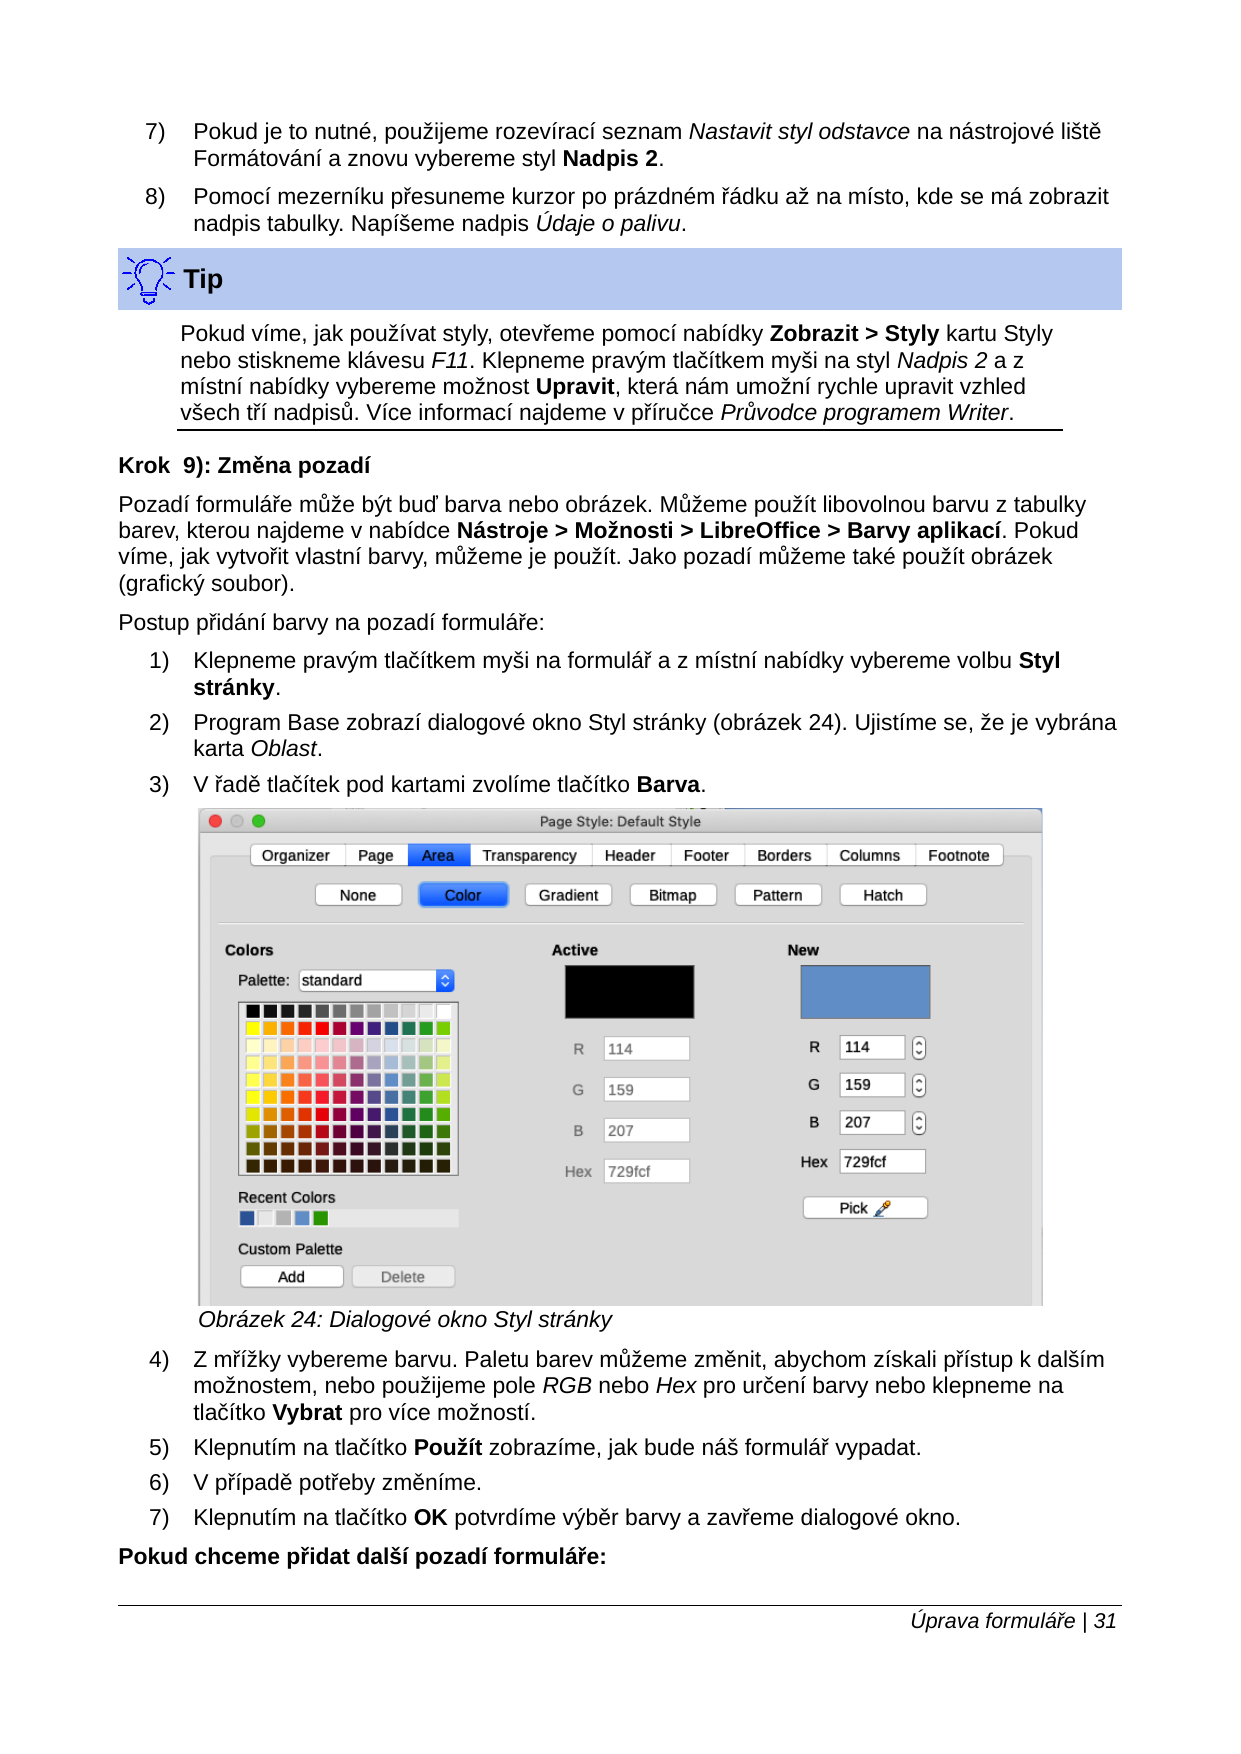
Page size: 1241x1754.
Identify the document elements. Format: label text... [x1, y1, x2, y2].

text Krok 9: Změna pozadí [118, 452, 1122, 478]
text Pokud chceme přidat další pozadí formuláře: [118, 1543, 1122, 1569]
list Pomocí mezerníku přesuneme kurzor po prázdném řádku až na místo, kde se má zobrazit nadpis tabulky. Napíšeme nadpis Údaje o palivu. [165, 183, 1122, 236]
list Klepnutím na tlačítko OK potvrdíme výběr barvy a zavřeme dialogové okno. [169, 1504, 1122, 1531]
list Klepnutím na tlačítko Použít zobrazíme, jak bude náš formulář vypadat. [169, 1434, 1122, 1460]
subtitle Tip [118, 248, 1122, 310]
list Program Base zobrazí dialogové okno Styl stránky (obrázek 24). Ujistíme se, že je vybrána karta Oblast. [169, 709, 1122, 762]
list Z mřížky vybereme barvu. Paletu barev můžeme změnit, abychom získali přístup k dalším možnostem, nebo použijeme pole RGB nebo Hex pro určení barvy nebo klepneme na tlačítko Vybrat pro více možností. [169, 1346, 1122, 1425]
picture [119, 249, 179, 309]
text Obrázek 24: Dialogové okno Styl stránky [198, 1306, 1042, 1332]
list Pokud je to nutné, použijeme rozevírací seznam Nastavit styl odstavce na nástrojové liště Formátování a znovu vybereme styl Nadpis 2. [165, 118, 1122, 171]
text Postup přidání barvy na pozadí formuláře: [118, 608, 1122, 635]
list V případě potřeby změníme. [169, 1469, 1122, 1496]
text Pokud víme, jak používat styly, otevřeme pomocí nabídky Zobrazit > Styly kartu Styly nebo stiskneme klávesu F11. Klepneme pravým tlačítkem myši na styl Nadpis 2 a z místní nabídky vybereme možnost Upravit, která nám umožní rychle upravit vzhled všech tří nadpisů. Více informací najdeme v příručce Průvodce programem Writer. [177, 317, 1063, 429]
list V řadě tlačítek pod kartami zvolíme tlačítko Barva. [169, 771, 1122, 797]
picture [197, 808, 1043, 1306]
text Pozadí formuláře může být buď barva nebo obrázek. Můžeme použít libovolnou barvu z tabulky barev, kterou najdeme v nabídce Nástroje > Možnosti > LibreOffice > Barvy aplikací. Pokud víme, jak vytvořit vlastní barvy, můžeme je použít. Jako pozadí můžeme také použít obrázek (grafický soubor). [118, 491, 1122, 596]
list Klepneme pravým tlačítkem myši na formulář a z místní nabídky vybereme volbu Styl stránky. [169, 647, 1122, 700]
